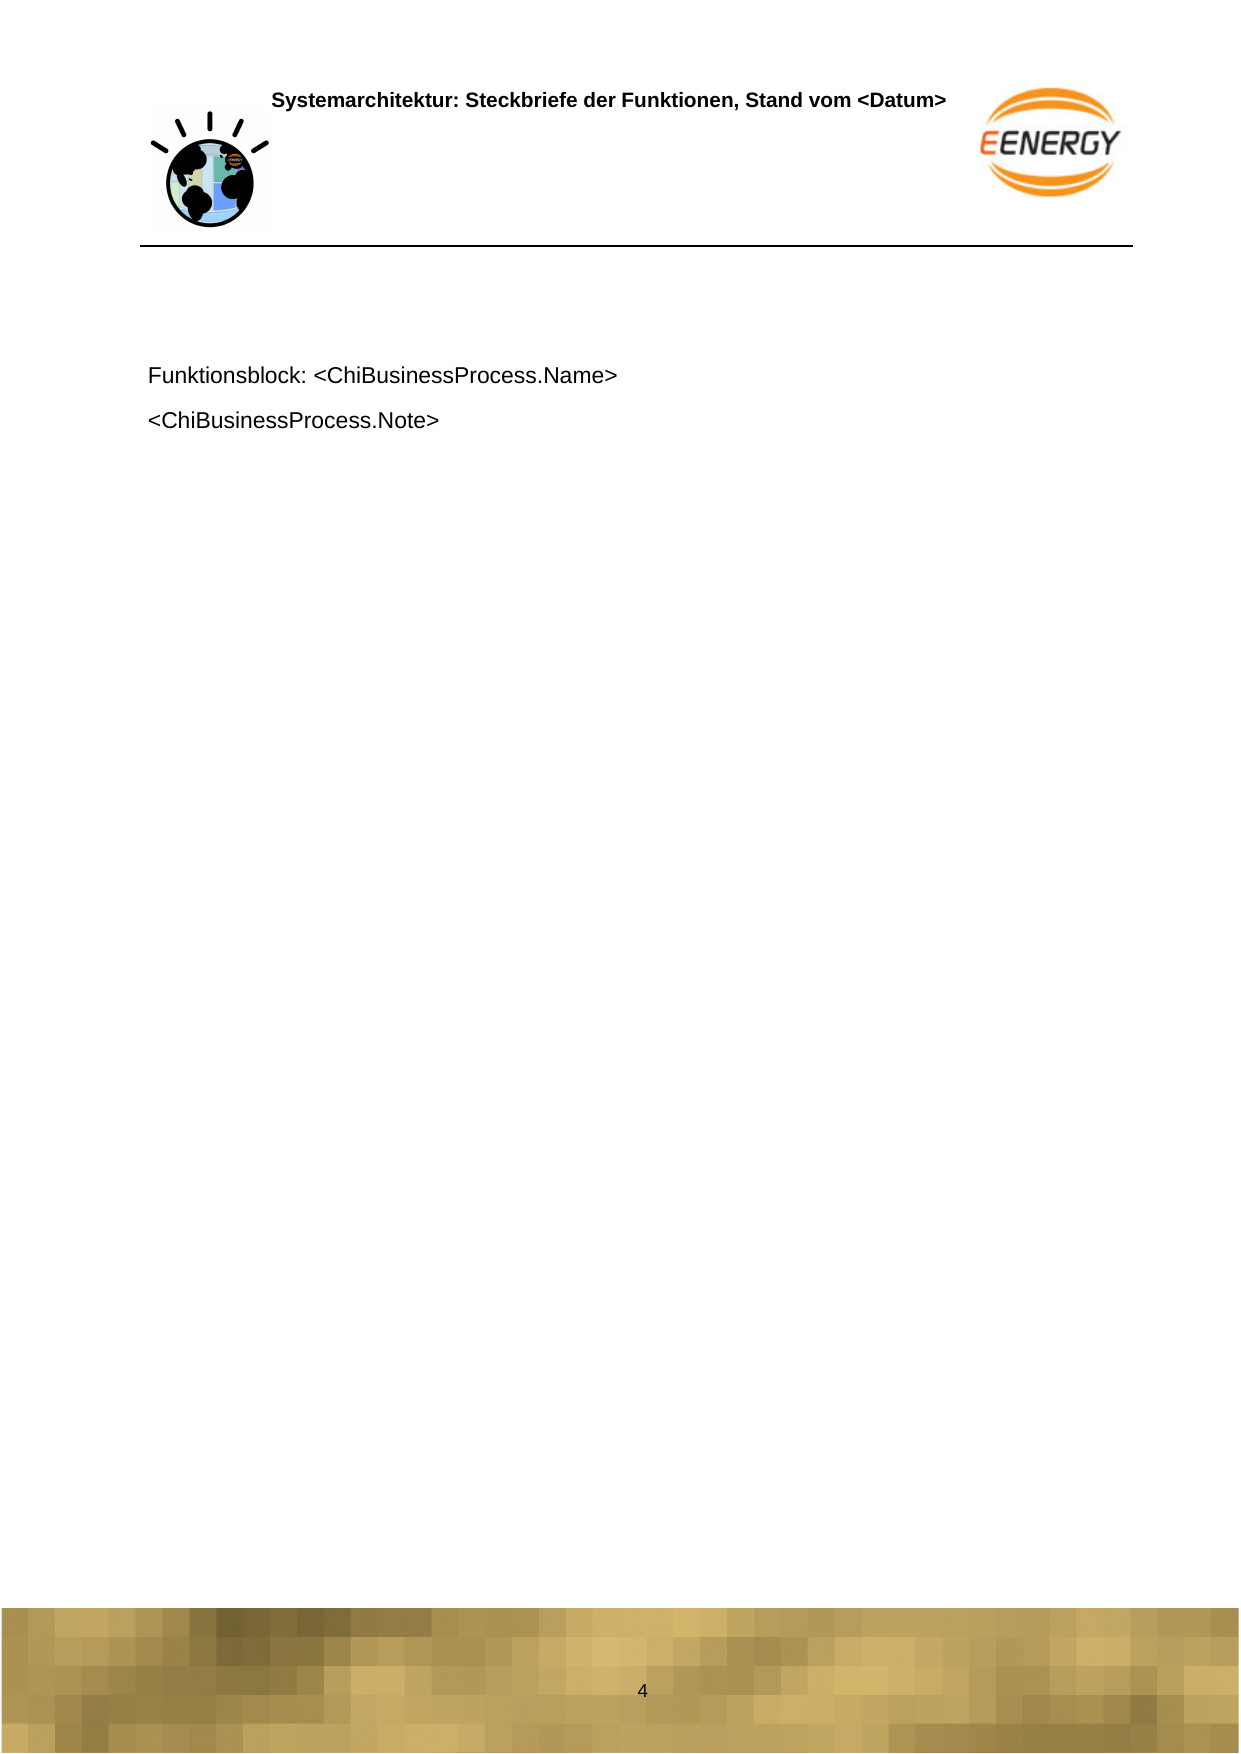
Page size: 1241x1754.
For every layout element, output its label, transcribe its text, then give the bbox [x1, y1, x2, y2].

picture [966, 77, 1135, 198]
text Funktionsblock: <ChiBusinessProcess.Name> [148, 362, 1137, 389]
picture [149, 108, 270, 229]
text <ChiBusinessProcess.Note> [148, 407, 1137, 433]
picture [1, 1608, 1239, 1753]
